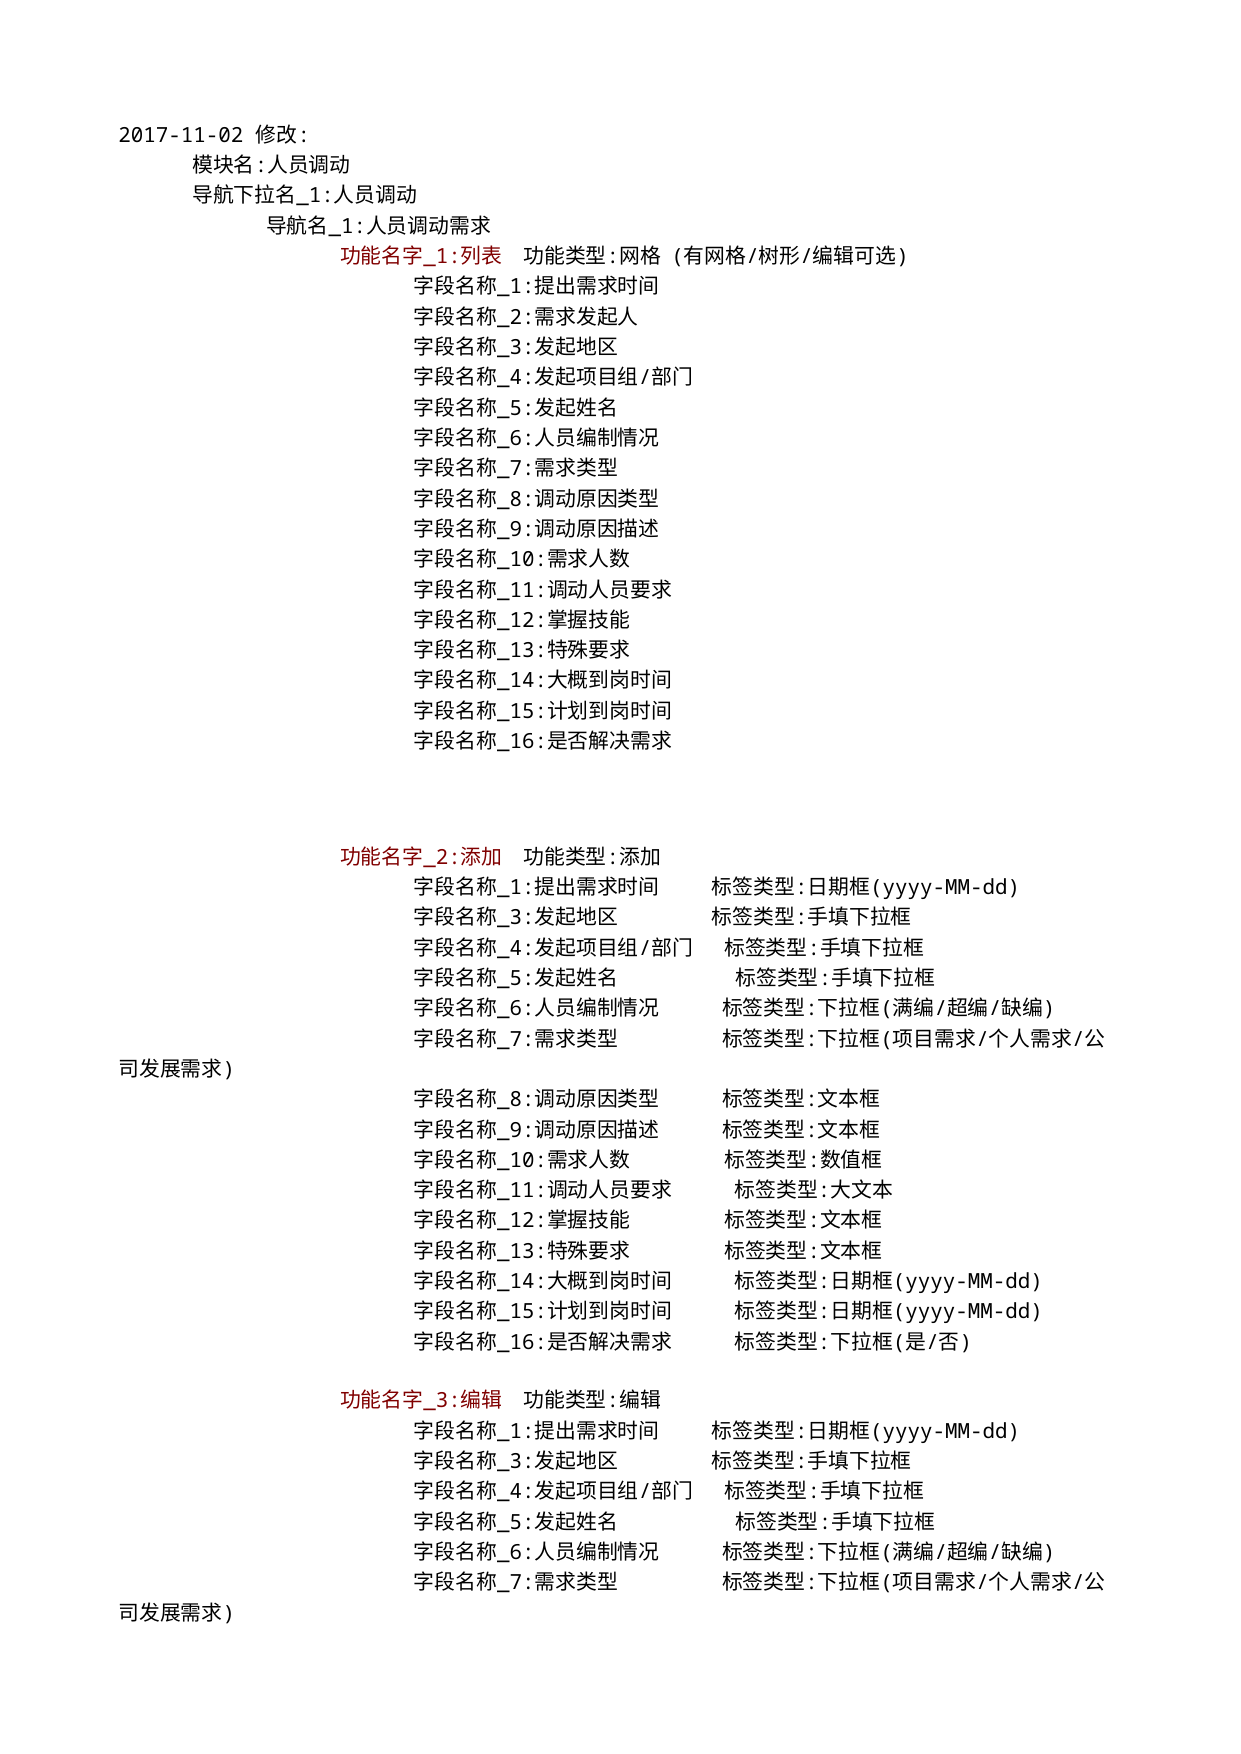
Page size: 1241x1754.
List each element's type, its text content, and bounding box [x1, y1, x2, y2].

text 字段名称_8:调动原因类型 标签类型:文本框 [118, 1082, 1122, 1113]
text 功能名字_3:编辑 功能类型:编辑 [118, 1384, 1122, 1414]
text 字段名称_7:需求类型 标签类型:下拉框(项目需求/个人需求/公司发展需求) [118, 1566, 1122, 1626]
text 字段名称_1:提出需求时间 [118, 270, 1122, 300]
text 字段名称_6:人员编制情况 标签类型:下拉框(满编/超编/缺编) [118, 992, 1122, 1022]
text 字段名称_13:特殊要求 [118, 633, 1122, 664]
text 字段名称_4:发起项目组/部门 标签类型:手填下拉框 [118, 1475, 1122, 1505]
text 字段名称_10:需求人数 [118, 542, 1122, 573]
text 字段名称_13:特殊要求 标签类型:文本框 [118, 1234, 1122, 1264]
text 功能名字_1:列表 功能类型:网格 (有网格/树形/编辑可选) [118, 239, 1122, 270]
text 导航下拉名_1:人员调动 [118, 179, 1122, 209]
text 字段名称_4:发起项目组/部门 标签类型:手填下拉框 [118, 931, 1122, 961]
text 字段名称_11:调动人员要求 标签类型:大文本 [118, 1173, 1122, 1204]
text 字段名称_9:调动原因描述 标签类型:文本框 [118, 1113, 1122, 1143]
text 字段名称_16:是否解决需求 标签类型:下拉框(是/否) [118, 1325, 1122, 1355]
text 字段名称_3:发起地区 标签类型:手填下拉框 [118, 1444, 1122, 1475]
text 字段名称_15:计划到岗时间 [118, 694, 1122, 724]
text 功能名字_2:添加 功能类型:添加 [118, 840, 1122, 870]
text 字段名称_11:调动人员要求 [118, 573, 1122, 603]
text 字段名称_12:掌握技能 标签类型:文本框 [118, 1204, 1122, 1234]
text 字段名称_7:需求类型 标签类型:下拉框(项目需求/个人需求/公司发展需求) [118, 1022, 1122, 1082]
text 字段名称_1:提出需求时间 标签类型:日期框(yyyy-MM-dd) [118, 1414, 1122, 1444]
text 字段名称_12:掌握技能 [118, 603, 1122, 633]
text 字段名称_6:人员编制情况 [118, 421, 1122, 452]
text 字段名称_2:需求发起人 [118, 300, 1122, 330]
text 字段名称_3:发起地区 [118, 330, 1122, 361]
text 字段名称_10:需求人数 标签类型:数值框 [118, 1143, 1122, 1173]
text 字段名称_4:发起项目组/部门 [118, 361, 1122, 391]
text 字段名称_14:大概到岗时间 [118, 664, 1122, 694]
text 字段名称_5:发起姓名 标签类型:手填下拉框 [118, 1505, 1122, 1535]
text 2017-11-02 修改: [118, 118, 1122, 148]
text 字段名称_15:计划到岗时间 标签类型:日期框(yyyy-MM-dd) [118, 1295, 1122, 1325]
text 字段名称_1:提出需求时间 标签类型:日期框(yyyy-MM-dd) [118, 870, 1122, 901]
text 模块名:人员调动 [118, 148, 1122, 179]
text 字段名称_5:发起姓名 标签类型:手填下拉框 [118, 961, 1122, 992]
text 字段名称_16:是否解决需求 [118, 724, 1122, 755]
text 导航名_1:人员调动需求 [118, 209, 1122, 239]
text 字段名称_8:调动原因类型 [118, 482, 1122, 512]
text 字段名称_6:人员编制情况 标签类型:下拉框(满编/超编/缺编) [118, 1535, 1122, 1566]
text 字段名称_9:调动原因描述 [118, 512, 1122, 542]
text 字段名称_14:大概到岗时间 标签类型:日期框(yyyy-MM-dd) [118, 1264, 1122, 1295]
text 字段名称_5:发起姓名 [118, 391, 1122, 421]
text 字段名称_3:发起地区 标签类型:手填下拉框 [118, 901, 1122, 931]
text 字段名称_7:需求类型 [118, 452, 1122, 482]
